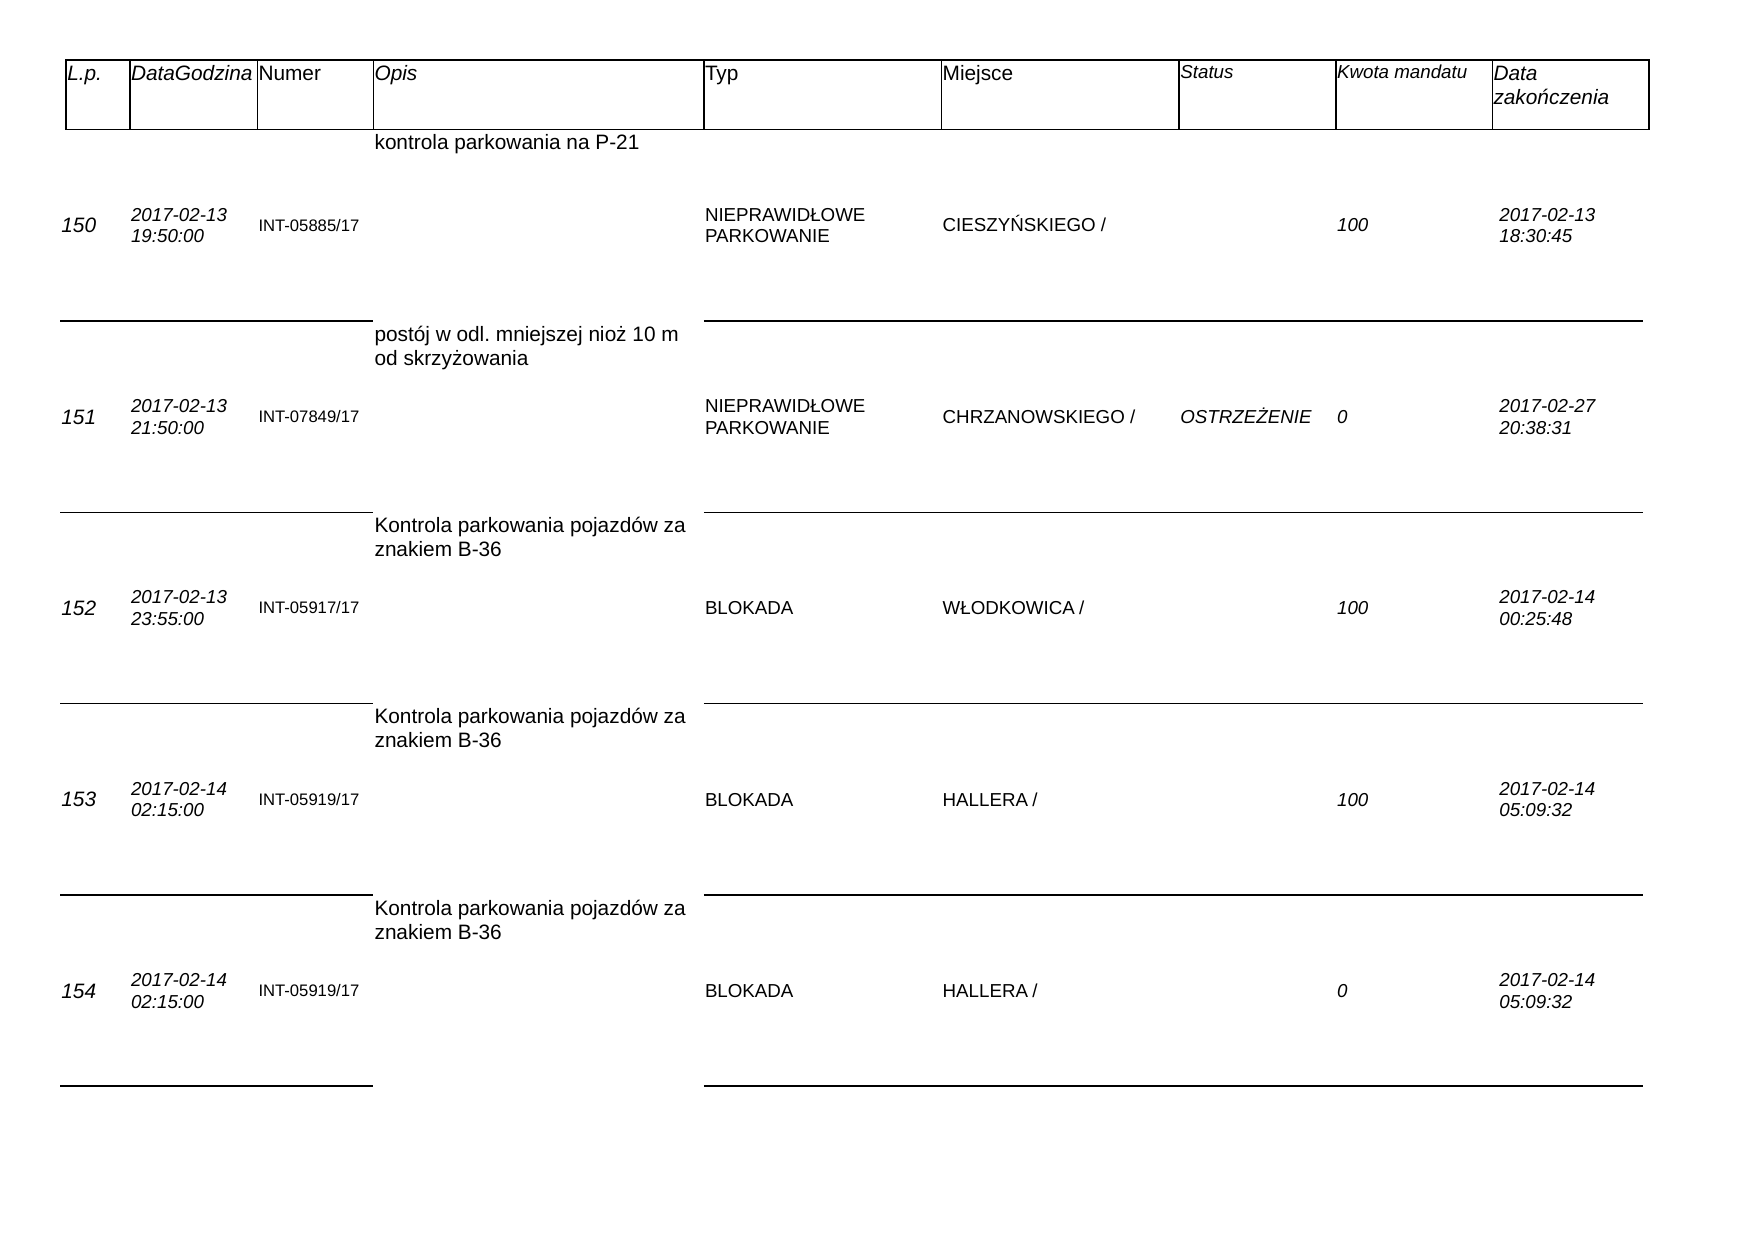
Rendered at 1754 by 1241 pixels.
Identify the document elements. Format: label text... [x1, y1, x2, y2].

table_cell [1643, 511, 1649, 703]
table_cell 2017-02-13 19:50:00 [130, 130, 257, 320]
table_cell HALLERA / [941, 704, 1179, 894]
table_cell INT-05919/17 [257, 896, 373, 1085]
table_cell 2017-02-27 20:38:31 [1498, 322, 1643, 511]
table_cell NIEPRAWIDŁOWE PARKOWANIE [704, 130, 941, 320]
table_cell WŁODKOWICA / [941, 513, 1179, 703]
table_cell Kontrola parkowania pojazdów za znakiem B-36 [373, 511, 704, 703]
table_header Typ [705, 61, 941, 129]
table_cell CHRZANOWSKIEGO / [941, 322, 1179, 511]
table_cell 2017-02-14 02:15:00 [130, 896, 257, 1085]
table_cell [1179, 704, 1336, 894]
table_header L.p. [67, 61, 129, 129]
table_header Status [1180, 61, 1335, 129]
table_cell BLOKADA [704, 704, 941, 894]
table_cell 2017-02-13 23:55:00 [130, 513, 257, 703]
table_cell BLOKADA [704, 513, 941, 703]
table_cell postój w odl. mniejszej nioż 10 m od skrzyżowania [373, 320, 704, 511]
table_cell 2017-02-14 05:09:32 [1498, 896, 1643, 1085]
table_cell 100 [1336, 513, 1498, 703]
table_cell INT-05919/17 [257, 704, 373, 894]
table_header Numer [258, 61, 373, 129]
table_cell kontrola parkowania na P-21 [373, 130, 704, 320]
table_cell OSTRZEŻENIE [1179, 322, 1336, 511]
table_header Opis [374, 61, 703, 129]
table_cell 154 [60, 896, 130, 1085]
table_cell 153 [60, 704, 130, 894]
table_header Miejsce [942, 61, 1178, 129]
table_cell INT-05917/17 [257, 513, 373, 703]
table_header DataGodzina [131, 61, 257, 129]
table_cell [1643, 130, 1649, 320]
table_cell INT-05885/17 [257, 130, 373, 320]
table_cell [1179, 513, 1336, 703]
table_header Data zakończenia [1493, 61, 1648, 129]
table_cell 100 [1336, 130, 1498, 320]
table_cell [1643, 894, 1649, 1085]
table_cell Kontrola parkowania pojazdów za znakiem B-36 [373, 894, 704, 1085]
table_cell HALLERA / [941, 896, 1179, 1085]
table_cell NIEPRAWIDŁOWE PARKOWANIE [704, 322, 941, 511]
table_header Kwota mandatu [1337, 61, 1492, 129]
table_cell BLOKADA [704, 896, 941, 1085]
table_cell 151 [60, 322, 130, 511]
table_cell [1643, 703, 1649, 894]
table_cell [1179, 896, 1336, 1085]
table_cell INT-07849/17 [257, 322, 373, 511]
table_cell 2017-02-14 00:25:48 [1498, 513, 1643, 703]
table_cell CIESZYŃSKIEGO / [941, 130, 1179, 320]
table_cell 100 [1336, 704, 1498, 894]
table_cell 150 [60, 129, 130, 320]
table_cell 2017-02-13 18:30:45 [1498, 130, 1643, 320]
table_cell Kontrola parkowania pojazdów za znakiem B-36 [373, 703, 704, 894]
table_header [60, 59, 65, 129]
table_cell 2017-02-14 02:15:00 [130, 704, 257, 894]
table_cell 2017-02-14 05:09:32 [1498, 704, 1643, 894]
table_cell 0 [1336, 322, 1498, 511]
table_cell [1179, 130, 1336, 320]
table_cell 152 [60, 513, 130, 703]
table_cell 0 [1336, 896, 1498, 1085]
table_cell [1643, 320, 1649, 511]
table_cell 2017-02-13 21:50:00 [130, 322, 257, 511]
